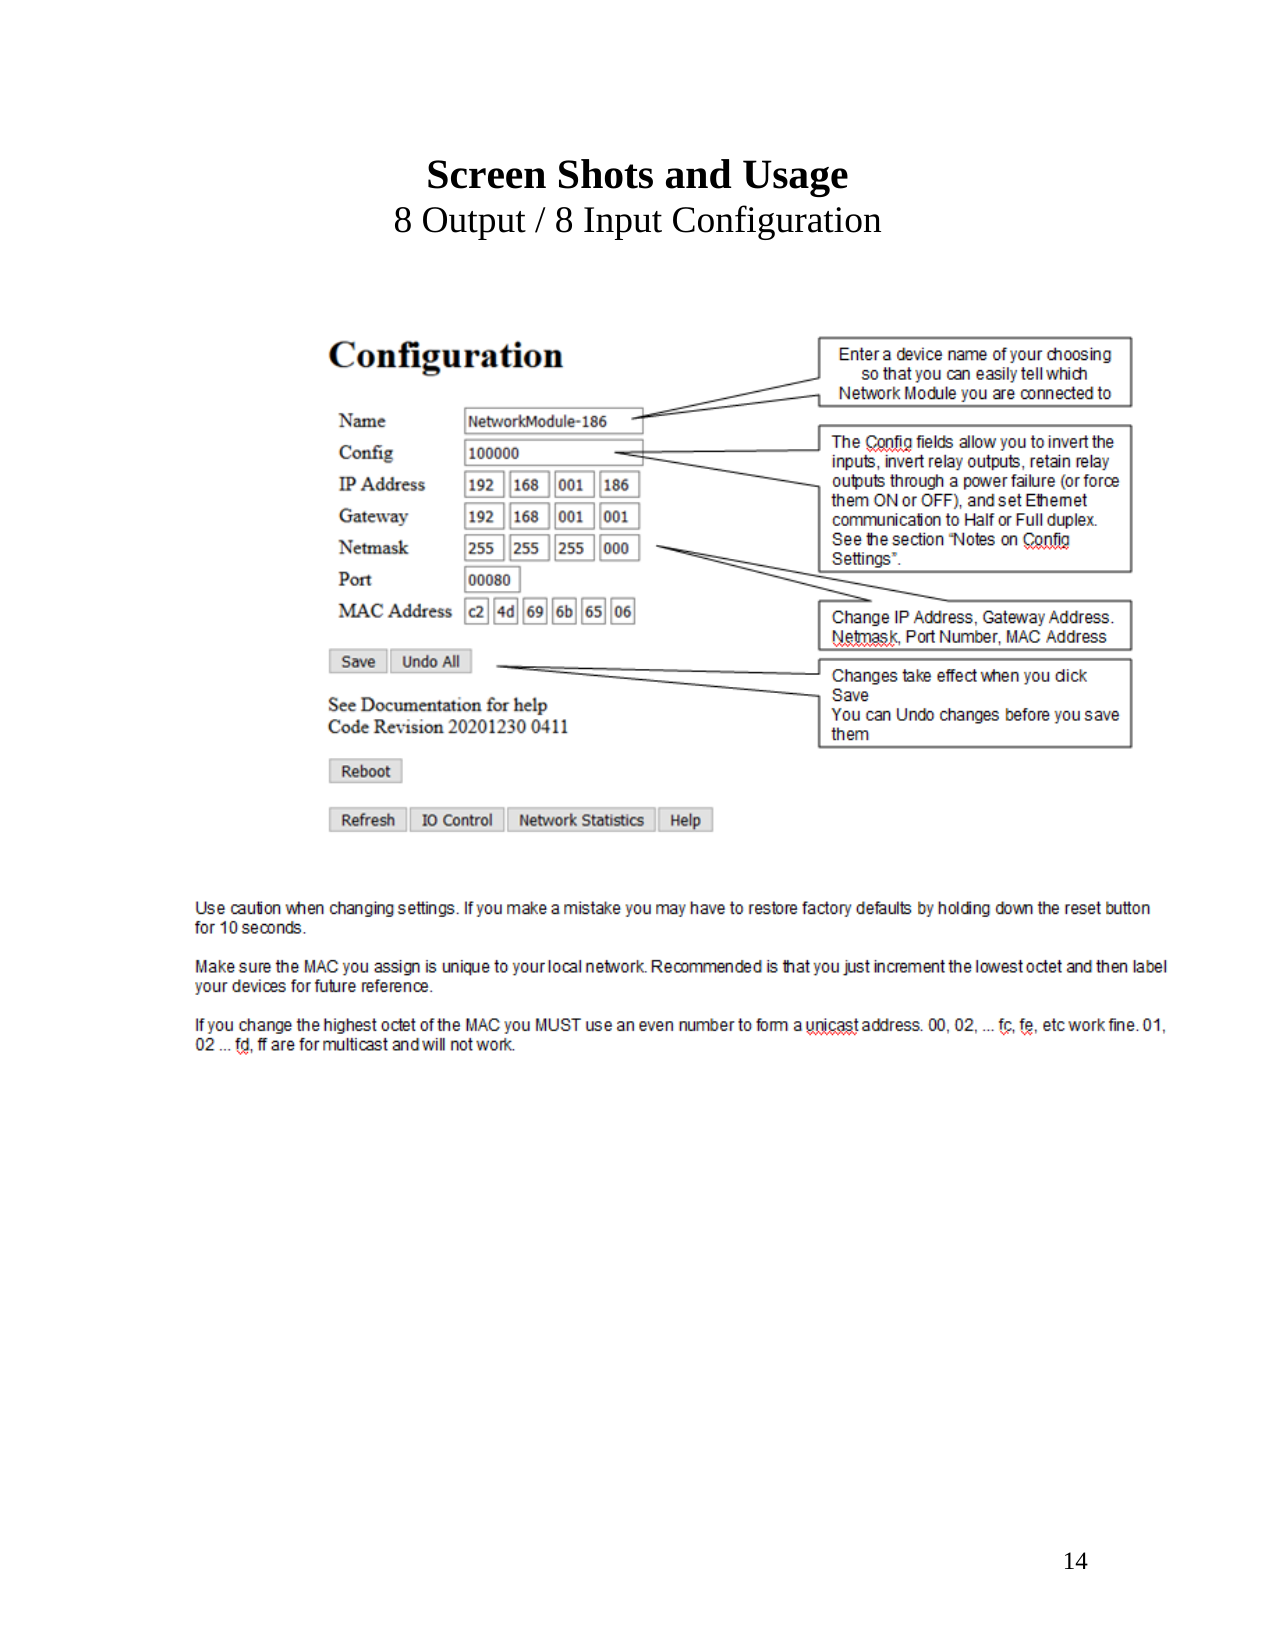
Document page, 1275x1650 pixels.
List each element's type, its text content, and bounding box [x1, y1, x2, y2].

text Screen Shots and Usage [187, 150, 1087, 198]
text 8 Output / 8 Input Configuration [187, 198, 1087, 241]
picture [187, 327, 1176, 1059]
